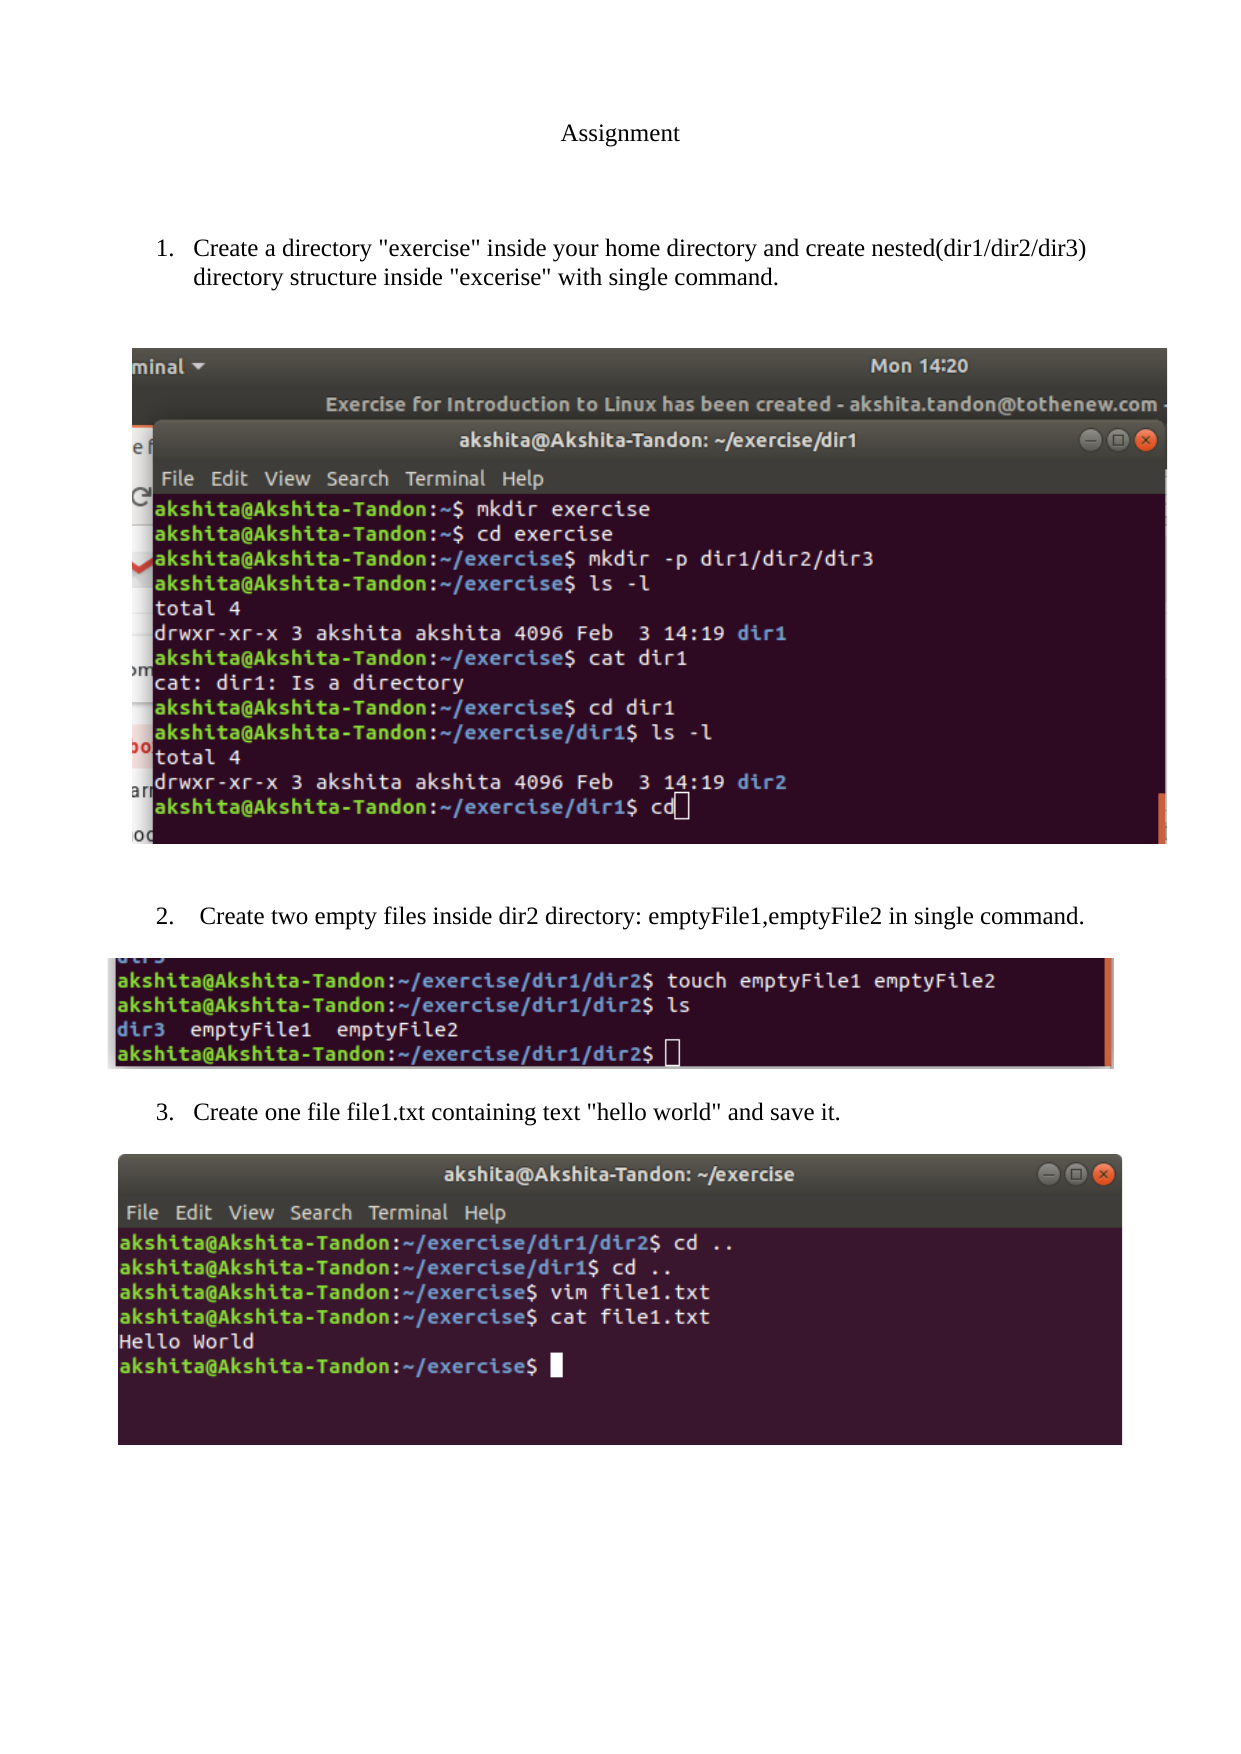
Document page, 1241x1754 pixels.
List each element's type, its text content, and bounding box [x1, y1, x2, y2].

picture [118, 1154, 1123, 1445]
picture [107, 1024, 1114, 1069]
list Create a directory "exercise" inside your home directory and create nested(dir1/dir2/dir3) directory structure inside "excerise" with single command. [156, 233, 1122, 291]
picture [132, 348, 1168, 844]
list Create two empty files inside dir2 directory: emptyFile1,emptyFile2 in single command. [156, 901, 1122, 930]
text Assignment [118, 118, 1122, 147]
list Create one file file1.txt containing text "hello world" and save it. [156, 1097, 1122, 1126]
